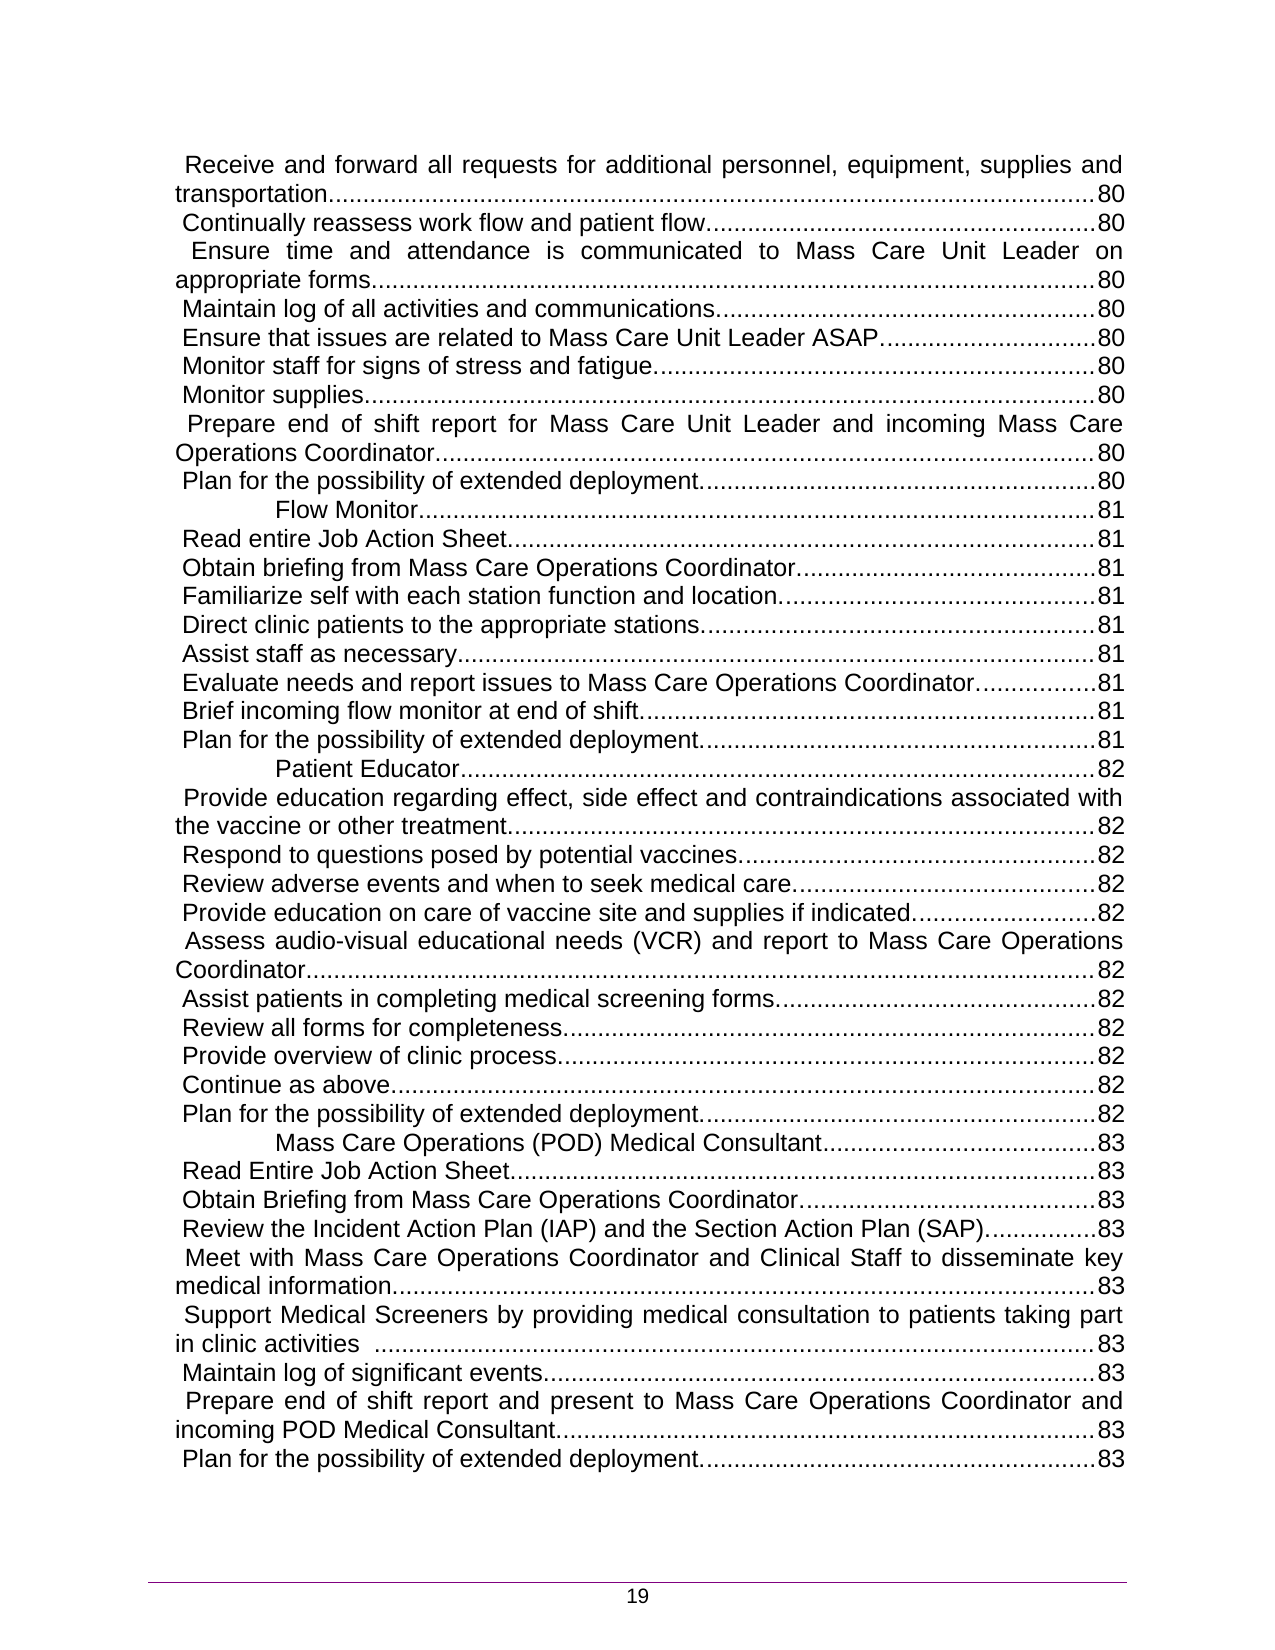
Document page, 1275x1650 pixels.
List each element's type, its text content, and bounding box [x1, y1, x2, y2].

text Continually reassess work flow and patient flow. 80 [175, 207, 1125, 236]
text Assess audio-visual educational needs (VCR) and report to Mass Care Operations Coordinator. 82 [175, 926, 1125, 984]
text Maintain log of all activities and communications. 80 [175, 294, 1125, 322]
text Support Medical Screeners by providing medical consultation to patients taking part in clinic activities 83 [175, 1300, 1125, 1357]
text Ensure that issues are related to Mass Care Unit Leader ASAP. 80 [175, 322, 1125, 351]
text Meet with Mass Care Operations Coordinator and Clinical Staff to disseminate key medical information. 83 [175, 1242, 1125, 1300]
text Ensure time and attendance is communicated to Mass Care Unit Leader on appropriate forms. 80 [175, 236, 1125, 294]
text Read entire Job Action Sheet. 81 [175, 524, 1125, 552]
text Plan for the possibility of extended deployment. 82 [175, 1099, 1125, 1127]
text Direct clinic patients to the appropriate stations. 81 [175, 610, 1125, 639]
text Obtain briefing from Mass Care Operations Coordinator. 81 [175, 552, 1125, 581]
text Prepare end of shift report for Mass Care Unit Leader and incoming Mass Care Operations Coordinator. 80 [175, 409, 1125, 466]
text Monitor supplies. 80 [175, 380, 1125, 409]
text Provide overview of clinic process. 82 [175, 1041, 1125, 1070]
text Maintain log of significant events. 83 [175, 1357, 1125, 1386]
text Plan for the possibility of extended deployment. 81 [175, 725, 1125, 754]
text Review the Incident Action Plan (IAP) and the Section Action Plan (SAP). 83 [175, 1214, 1125, 1242]
text Obtain Briefing from Mass Care Operations Coordinator. 83 [175, 1185, 1125, 1214]
text Receive and forward all requests for additional personnel, equipment, supplies and transportation. 80 [175, 150, 1125, 207]
text Monitor staff for signs of stress and fatigue. 80 [175, 351, 1125, 380]
text Evaluate needs and report issues to Mass Care Operations Coordinator. 81 [175, 667, 1125, 696]
text Assist patients in completing medical screening forms. 82 [175, 984, 1125, 1012]
text Continue as above. 82 [175, 1070, 1125, 1099]
text Respond to questions posed by potential vaccines. 82 [175, 840, 1125, 869]
text Mass Care Operations (POD) Medical Consultant 83 [275, 1127, 1125, 1156]
text Assist staff as necessary. 81 [175, 639, 1125, 667]
text Review adverse events and when to seek medical care. 82 [175, 869, 1125, 897]
text Prepare end of shift report and present to Mass Care Operations Coordinator and incoming POD Medical Consultant. 83 [175, 1386, 1125, 1444]
text Flow Monitor 81 [275, 495, 1125, 524]
text Plan for the possibility of extended deployment. 80 [175, 466, 1125, 495]
text Plan for the possibility of extended deployment. 83 [175, 1444, 1125, 1472]
text Read Entire Job Action Sheet. 83 [175, 1156, 1125, 1185]
text Brief incoming flow monitor at end of shift. 81 [175, 696, 1125, 725]
text Patient Educator 82 [275, 754, 1125, 782]
text Familiarize self with each station function and location. 81 [175, 581, 1125, 610]
text Review all forms for completeness. 82 [175, 1012, 1125, 1041]
text Provide education on care of vaccine site and supplies if indicated. 82 [175, 897, 1125, 926]
text Provide education regarding effect, side effect and contraindications associated with the vaccine or other treatment. 82 [175, 782, 1125, 840]
